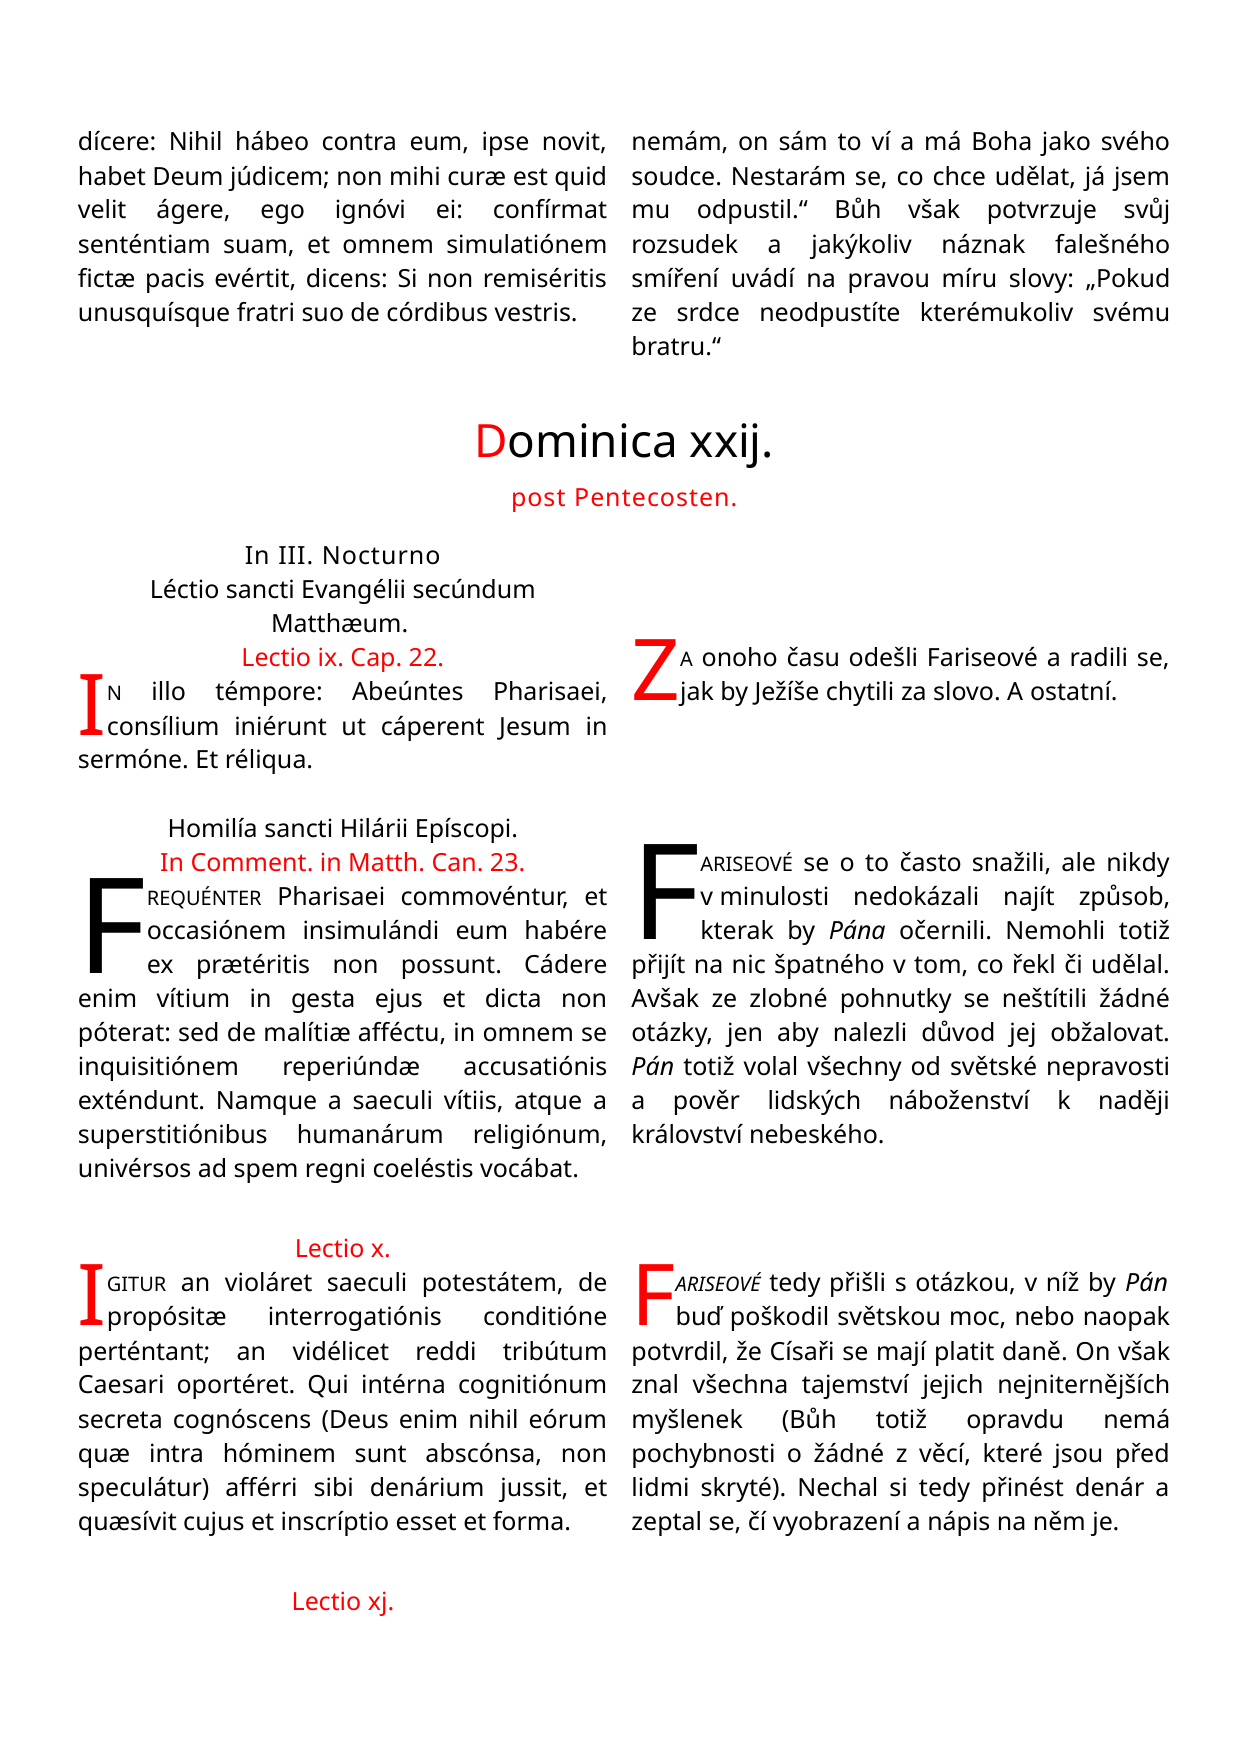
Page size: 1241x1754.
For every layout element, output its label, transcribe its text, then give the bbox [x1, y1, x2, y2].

table_cell dícere: Nihil hábeo contra eum, ipse novit, habet Deum júdicem; non mihi curæ est quid velit ágere, ego ignóvi ei: confírmat senténtiam suam, et omnem simulatiónem fictæ pacis evértit, dicens: Si non remiséritis unusquísque fratri suo de córdibus vestris. [66, 118, 619, 402]
table_cell Lectio x. Igitur an violáret saeculi potestátem, de propósitæ interrogatiónis conditióne perténtant; an vidélicet reddi tribútum Caesari oportéret. Qui intérna cognitiónum secreta cognóscens (Deus enim nihil eórum quæ intra hóminem sunt abscónsa, non speculátur) afférri sibi denárium jussit, et quæsívit cujus et inscríptio esset et forma. [66, 1225, 619, 1577]
table_cell nemám, on sám to ví a má Boha jako svého soudce. Nestarám se, co chce udělat, já jsem mu odpustil.“ Bůh však potvrzuje svůj rozsudek a jakýkoliv náznak falešného smíření uvádí na pravou míru slovy: „Pokud ze srdce neodpustíte kterémukoliv svému bratru.“ [619, 118, 1182, 402]
table_cell In III. Nocturno Léctio sancti Evangélii secúndum Matthæum. Lectio ix. Cap. 22. In illo témpore: Abeúntes Pharisaei, consílium iniérunt ut cáperent Jesum in sermóne. Et réliqua. Homilía sancti Hilárii Epíscopi. In Comment. in Matth. Can. 23. Frequénter Pharisaei commovéntur, et occasiónem insimulándi eum habére ex prætéritis non possunt. Cádere enim vítium in gesta ejus et dicta non póterat: sed de malítiæ afféctu, in omnem se inquisitiónem reperiúndæ accusatiónis exténdunt. Namque a saeculi vítiis, atque a superstitiónibus humanárum religiónum, univérsos ad spem regni coeléstis vocábat. [66, 532, 619, 1225]
table_cell Fariseové tedy přišli s otázkou, v níž by Pán buď poškodil světskou moc, nebo naopak potvrdil, že Císaři se mají platit daně. On však znal všechna tajemství jejich nejniternějších myšlenek (Bůh totiž opravdu nemá pochybnosti o žádné z věcí, které jsou před lidmi skryté). Nechal si tedy přinést denár a zeptal se, čí vyobrazení a nápis na něm je. [619, 1225, 1182, 1577]
table_cell Dominica xxij. post Pentecosten. [66, 403, 1182, 532]
table_cell Lectio xj. [66, 1578, 619, 1623]
table_cell [619, 1578, 1182, 1623]
table_cell Za onoho času odešli Fariseové a radili se, jak by Ježíše chytili za slovo. A ostatní. Fariseové se o to často snažili, ale nikdy v minulosti nedokázali najít způsob, kterak by Pána očernili. Nemohli totiž přijít na nic špatného v tom, co řekl či udělal. Avšak ze zlobné pohnutky se neštítili žádné otázky, jen aby nalezli důvod jej obžalovat. Pán totiž volal všechny od světské nepravosti a pověr lidských náboženství k naději království nebeského. [619, 532, 1182, 1225]
